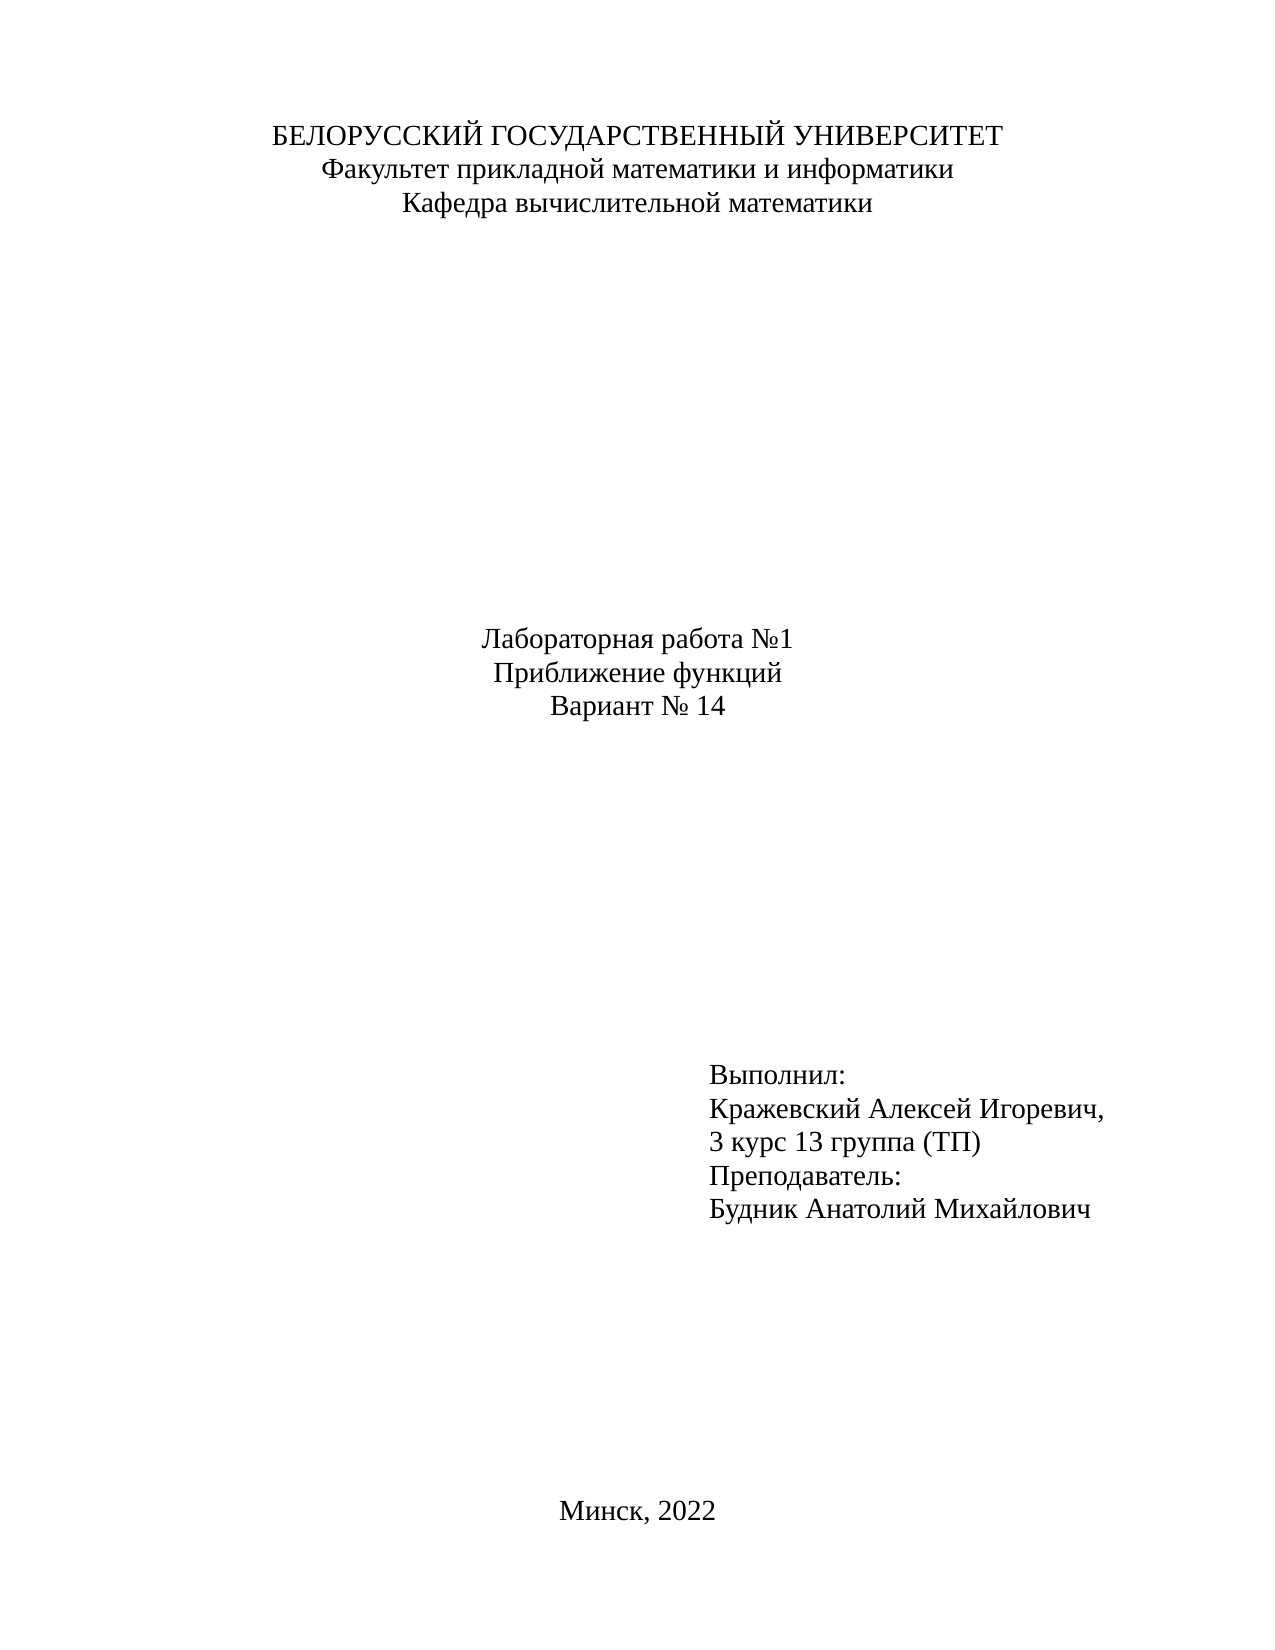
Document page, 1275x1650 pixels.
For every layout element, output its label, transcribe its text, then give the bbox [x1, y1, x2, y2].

text Факультет прикладной математики и информатики [118, 152, 1157, 185]
text Лабораторная работа №1 [118, 621, 1157, 655]
text Будник Анатолий Михайлович [709, 1191, 1157, 1225]
text Кражевский Алексей Игоревич, [709, 1091, 1157, 1124]
text Вариант № 14 [118, 688, 1157, 722]
text Кафедра вычислительной математики [118, 185, 1157, 219]
text 3 курс 13 группа (ТП) [709, 1124, 1157, 1158]
text БЕЛОРУССКИЙ ГОСУДАРСТВЕННЫЙ УНИВЕРСИТЕТ [118, 118, 1157, 152]
text Приближение функций [118, 655, 1157, 688]
text Минск, 2022 [118, 1493, 1157, 1527]
text Преподаватель: [709, 1158, 1157, 1191]
text Выполнил: [709, 1057, 1157, 1091]
